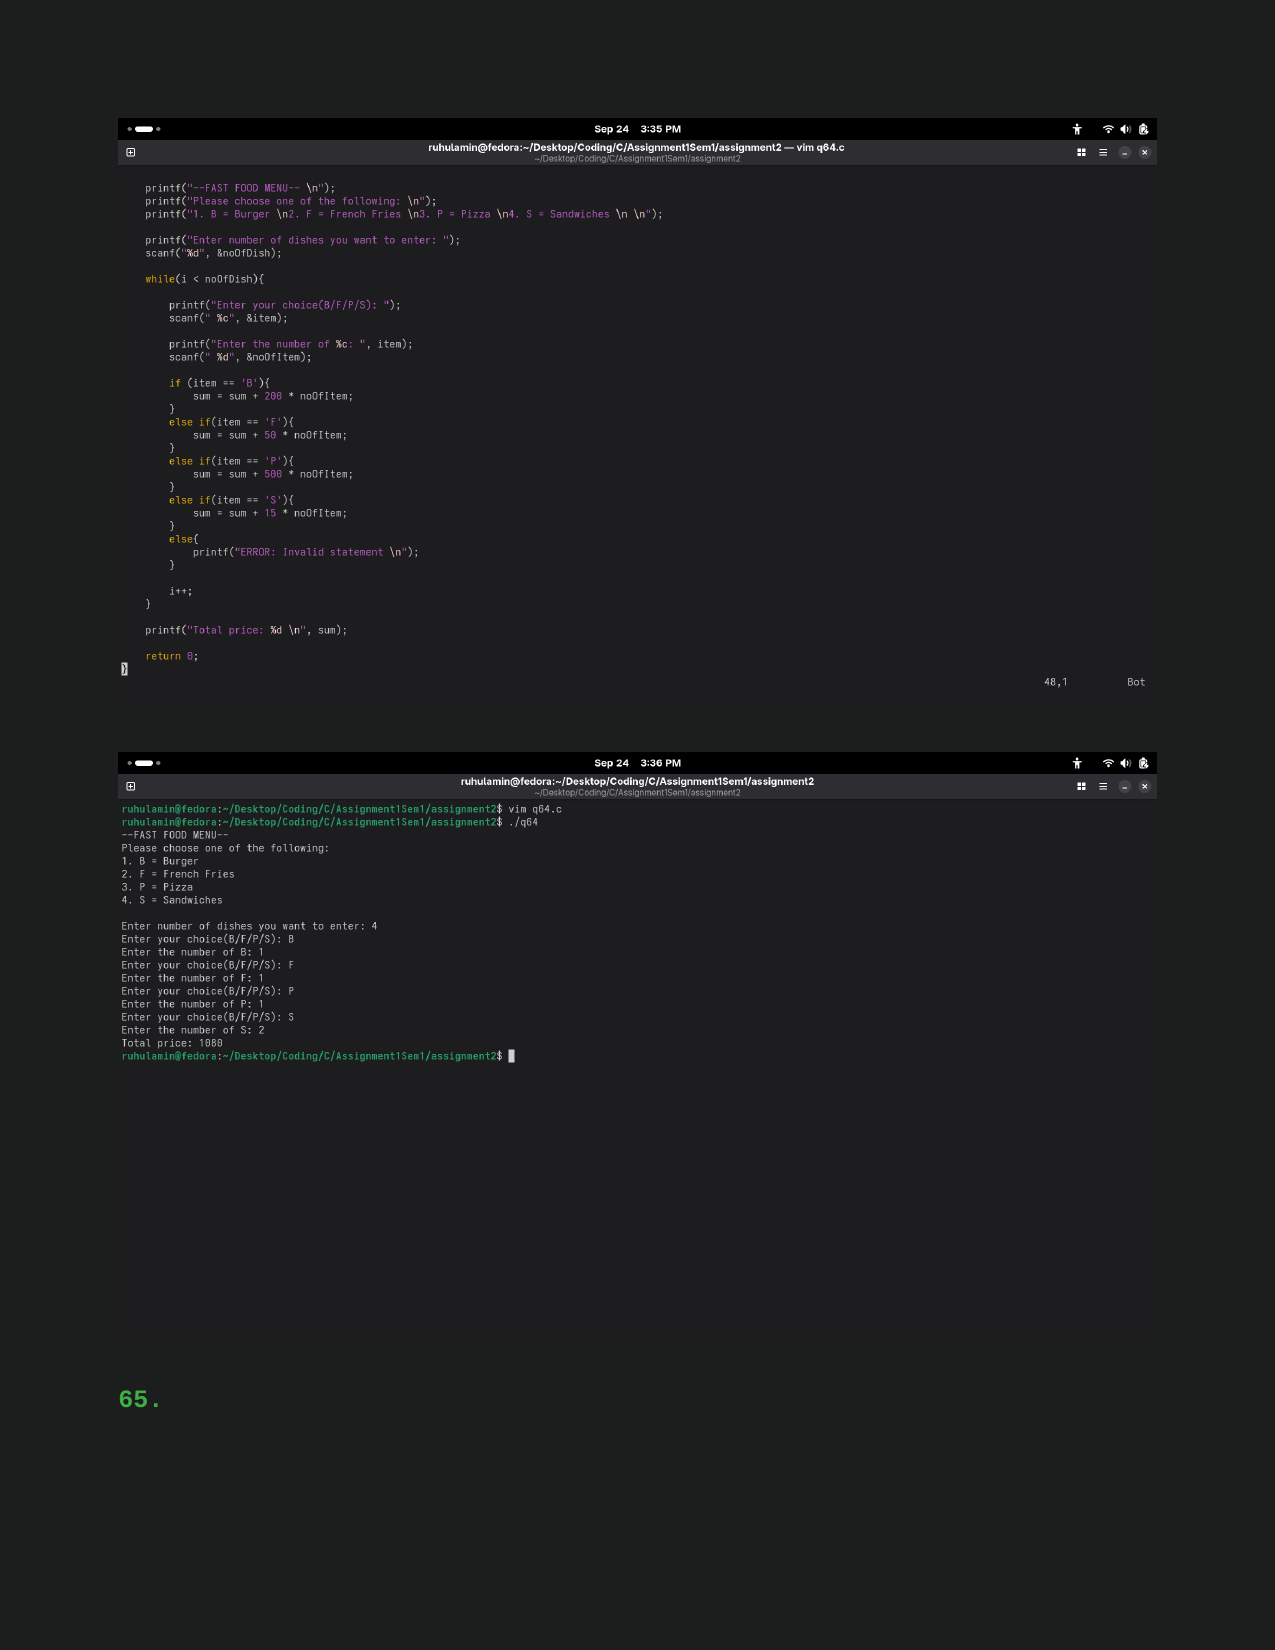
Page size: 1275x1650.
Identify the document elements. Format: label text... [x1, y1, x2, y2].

picture [118, 752, 1157, 1337]
picture [118, 118, 1157, 703]
text 65. [118, 1386, 1157, 1414]
